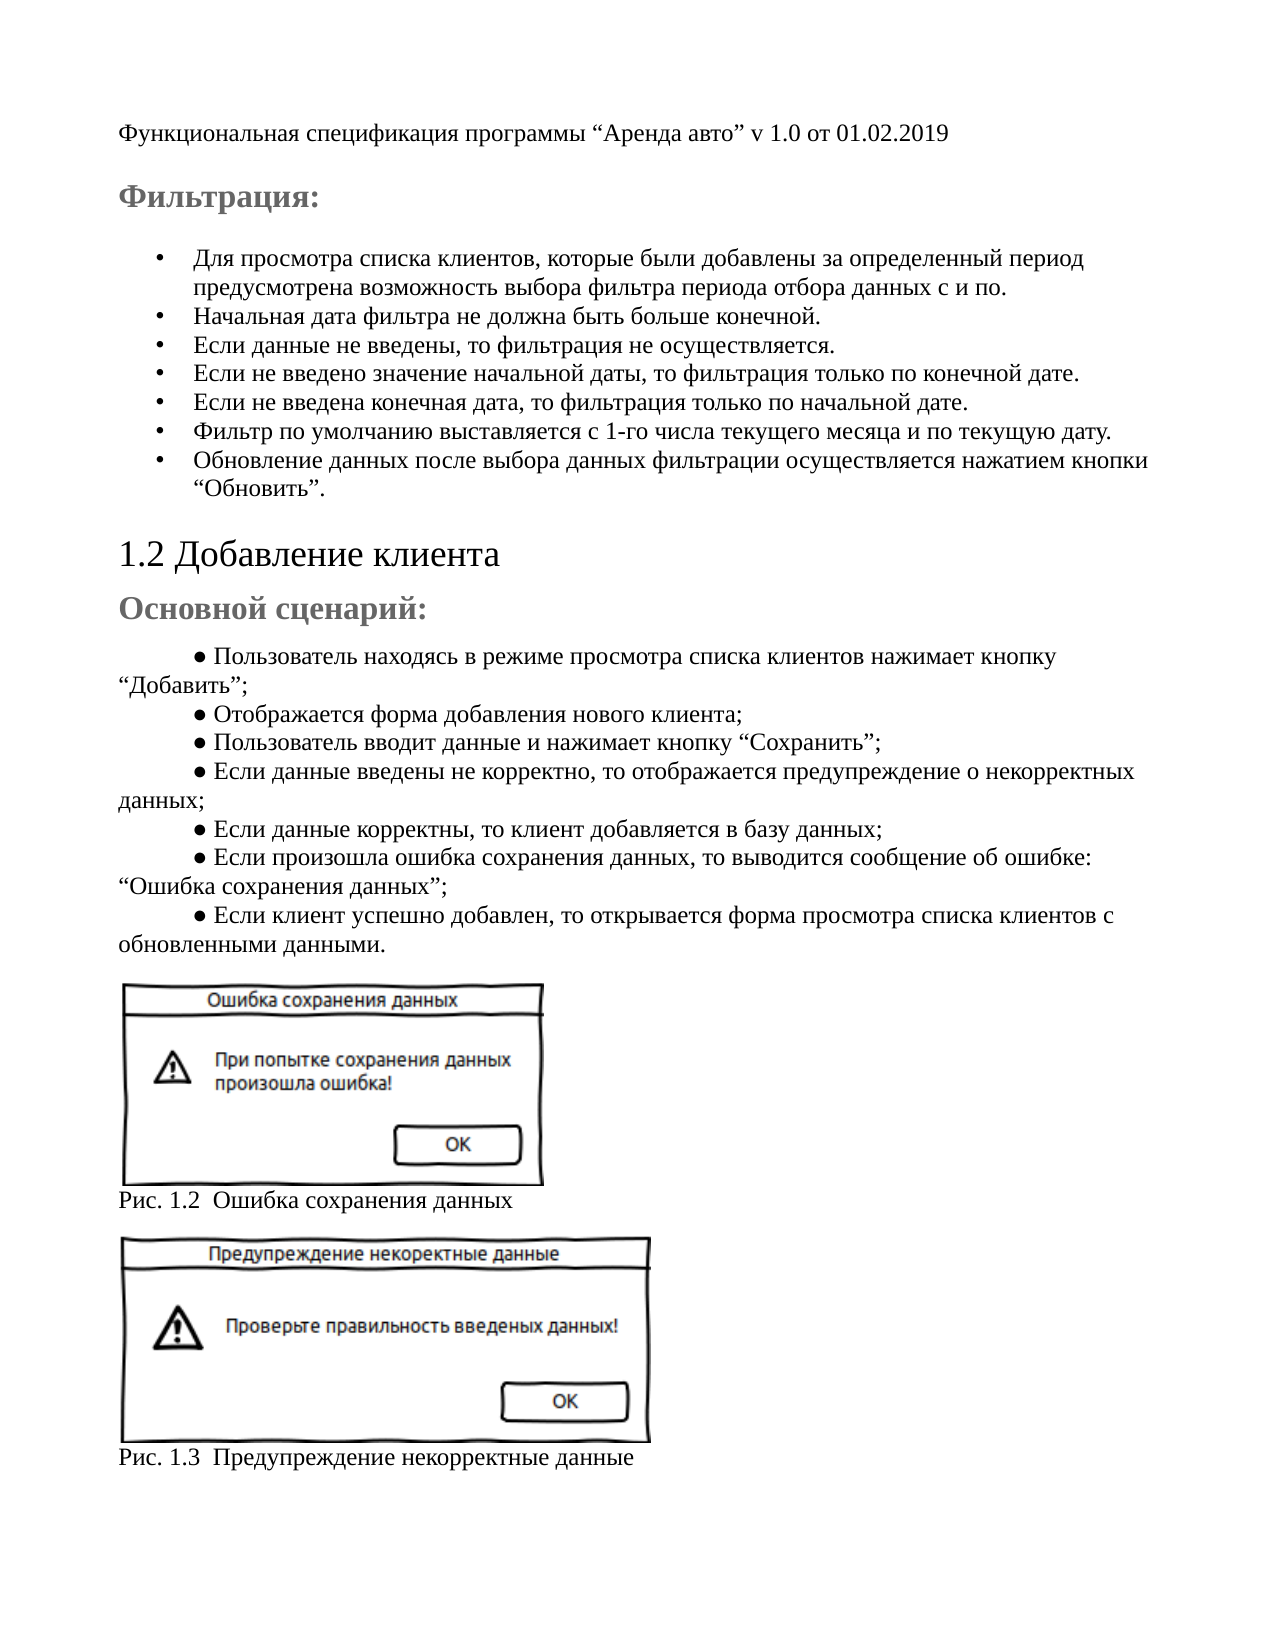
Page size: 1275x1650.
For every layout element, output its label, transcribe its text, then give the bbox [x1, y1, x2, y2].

text ● Отображается форма добавления нового клиента; [118, 699, 1157, 727]
list Для просмотра списка клиентов, которые были добавлены за определенный период предусмотрена возможность выбора фильтра периода отбора данных с и по. [156, 243, 1157, 301]
list Начальная дата фильтра не должна быть больше конечной. [156, 301, 1157, 330]
text ● Если произошла ошибка сохранения данных, то выводится сообщение об ошибке: “Ошибка сохранения данных”; [118, 842, 1157, 900]
list Если не введено значение начальной даты, то фильтрация только по конечной дате. [156, 358, 1157, 387]
text ● Если данные корректны, то клиент добавляется в базу данных; [118, 814, 1157, 842]
text ● Если клиент успешно добавлен, то открывается форма просмотра списка клиентов с [118, 900, 1157, 929]
picture [121, 982, 544, 1186]
text Основной сценарий: [118, 588, 1157, 627]
list Фильтр по умолчанию выставляется с 1-го числа текущего месяца и по текущую дату. [156, 416, 1157, 445]
text ● Если данные введены не корректно, то отображается предупреждение о некорректных [118, 756, 1157, 785]
list Обновление данных после выбора данных фильтрации осуществляется нажатием кнопки “Обновить”. [156, 445, 1157, 502]
list Если данные не введены, то фильтрация не осуществляется. [156, 330, 1157, 358]
text ● Пользователь вводит данные и нажимает кнопку “Сохранить”; [118, 727, 1157, 756]
text Фильтрация: [118, 176, 1157, 215]
text данных; [118, 785, 1157, 814]
text 1.2 Добавление клиента [118, 531, 1157, 574]
list Если не введена конечная дата, то фильтрация только по начальной дате. [156, 387, 1157, 416]
text Рис. 1.3 Предупреждение некорректные данные [118, 1214, 1157, 1471]
text обновленными данными. [118, 929, 1157, 957]
text ● Пользователь находясь в режиме просмотра списка клиентов нажимает кнопку “Добавить”; [118, 641, 1157, 699]
picture [118, 1234, 651, 1443]
text Рис. 1.2 Ошибка сохранения данных [118, 957, 1157, 1214]
